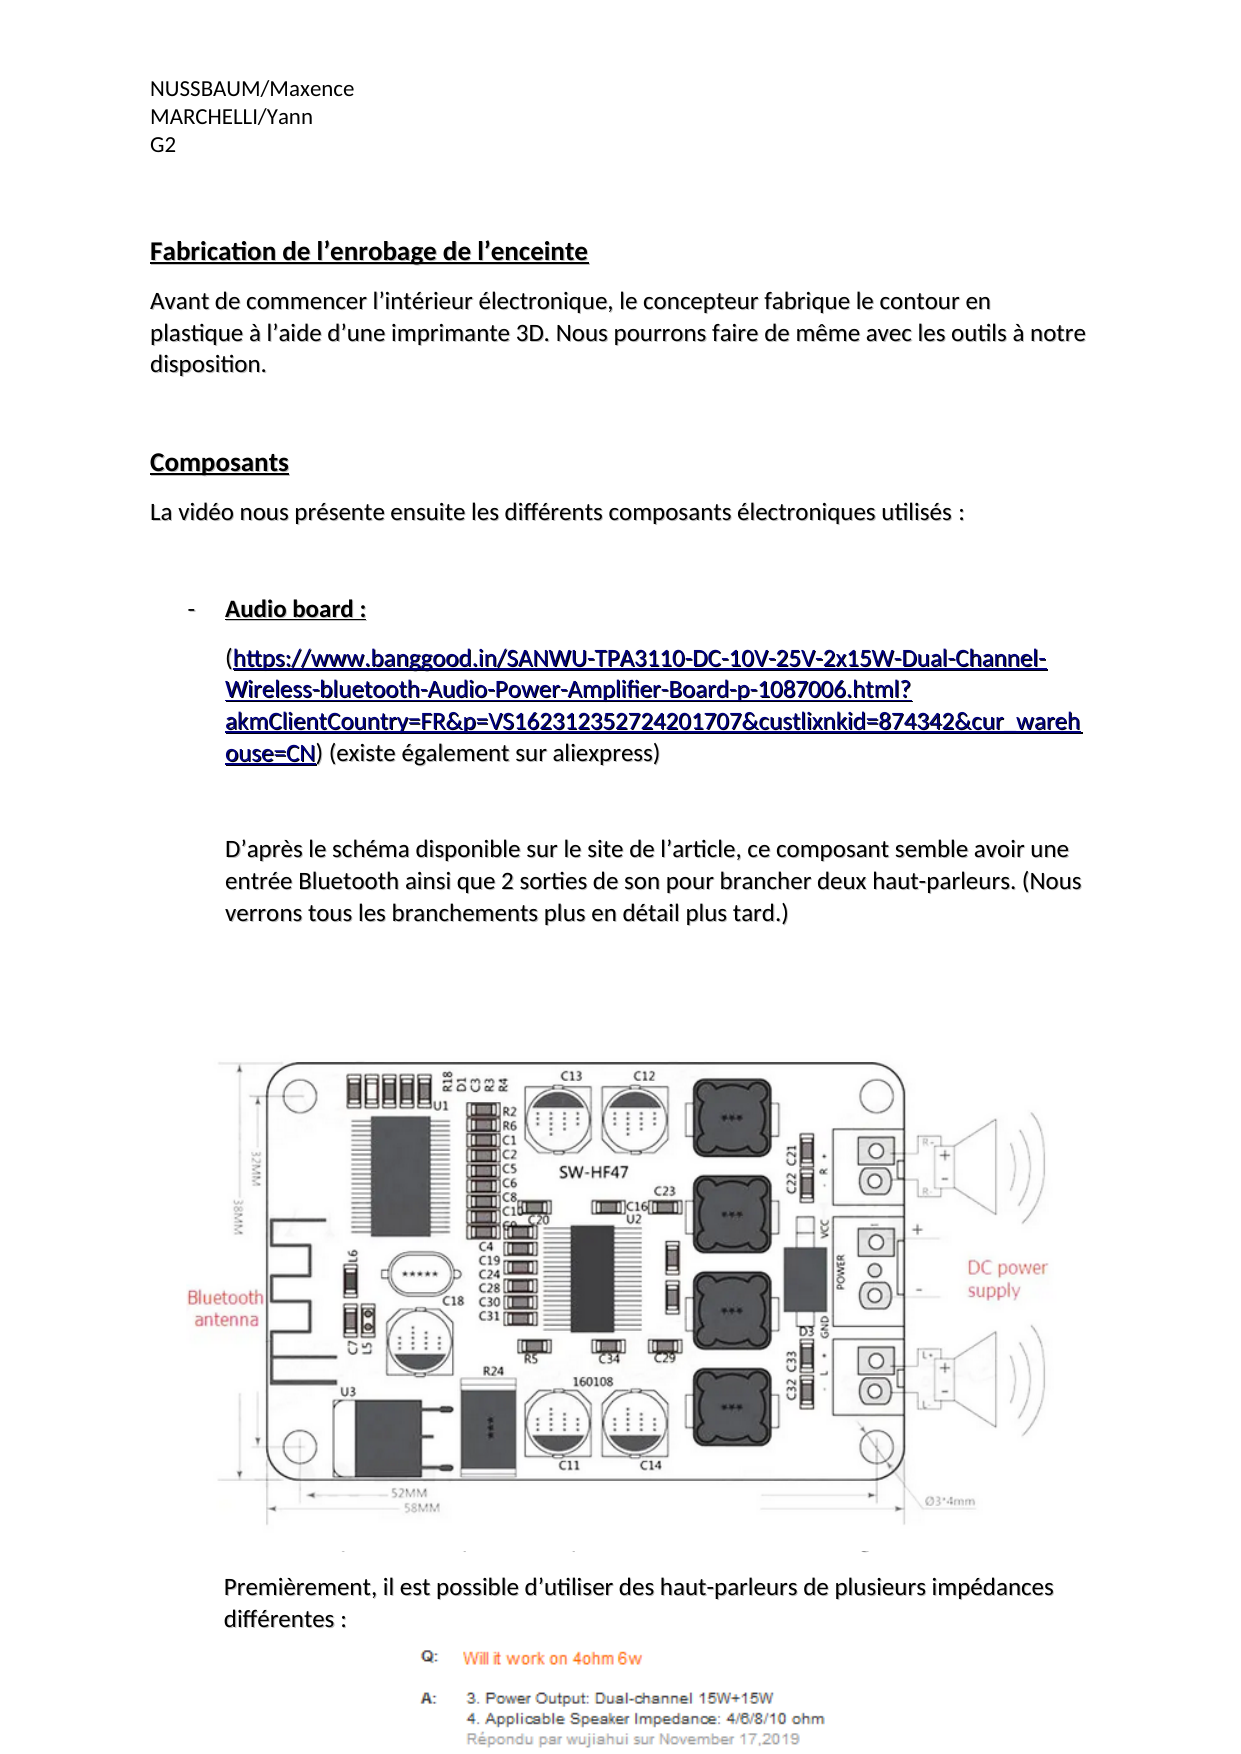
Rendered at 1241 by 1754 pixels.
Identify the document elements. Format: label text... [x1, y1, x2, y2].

text La vidéo nous présente ensuite les différents composants électroniques utilisés : [150, 496, 1090, 527]
text Fabrication de l’enrobage de l’enceinte [150, 234, 1090, 267]
text Premièrement, il est possible d’utiliser des haut-parleurs de plusieurs impédances différentes : [224, 1571, 1090, 1633]
text Avant de commencer l’intérieur électronique, le concepteur fabrique le contour en plastique à l’aide d’une imprimante 3D. Nous pourrons faire de même avec les outils à notre disposition. [150, 285, 1090, 379]
list D’après le schéma disponible sur le site de l’article, ce composant semble avoir une entrée Bluetooth ainsi que 2 sorties de son pour brancher deux haut-parleurs. (Nous verrons tous les branchements plus en détail plus tard.) [225, 834, 1090, 927]
list Audio board : [187, 593, 1090, 623]
list (https://www.banggood.in/SANWU-TPA3110-DC-10V-25V-2x15W-Dual-Channel-Wireless-bluetooth-Audio-Power-Amplifier-Board-p-1087006.html?akmClientCountry=FR&p=VS162312352724201707&custlixnkid=874342&cur_warehouse=CN) (existe également sur aliexpress) [225, 642, 1090, 767]
text Composants [150, 445, 1090, 478]
